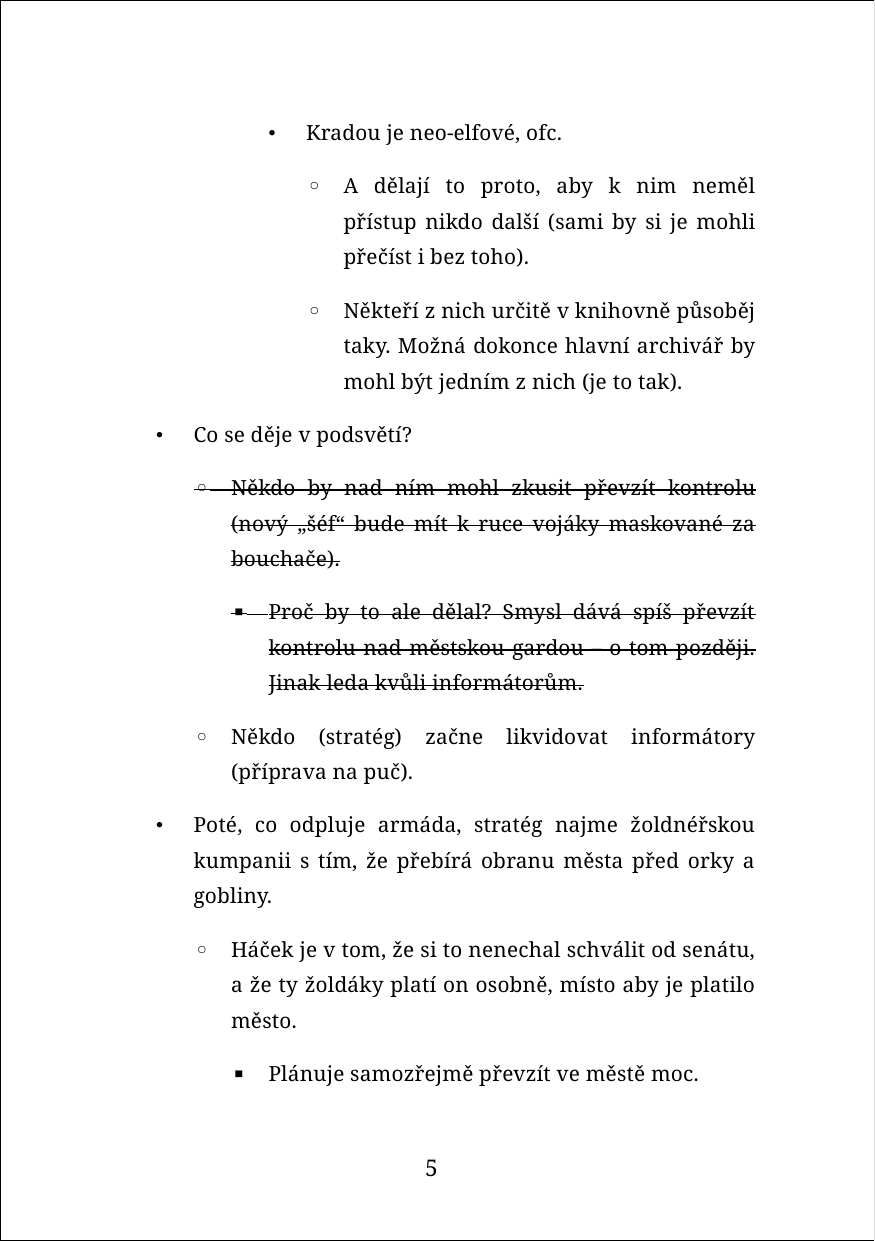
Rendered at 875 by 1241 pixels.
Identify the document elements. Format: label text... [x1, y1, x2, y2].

list Proč by to ale dělal? Smysl dává spíš převzít kontrolu nad městskou gardou – o tom později. Jinak leda kvůli informátorům. [231, 597, 756, 614]
list Co se děje v podsvětí? [156, 420, 756, 448]
list A dělají to proto, aby k nim neměl přístup nikdo další (sami by si je mohli přečíst i bez toho). [306, 171, 756, 271]
list Někdo by nad ním mohl zkusit převzít kontrolu (nový „šéf“ bude mít k ruce vojáky maskované za bouchače). [193, 473, 756, 489]
list Proč by to ale dělal? Smysl dává spíš převzít kontrolu nad městskou gardou – o tom později. Jinak leda kvůli informátorům. [231, 614, 756, 697]
list Háček je v tom, že si to nenechal schválit od senátu, a že ty žoldáky platí on osobně, místo aby je platilo město. [193, 935, 756, 1034]
list Plánuje samozřejmě převzít ve městě moc. [231, 1059, 756, 1087]
list Někdo by nad ním mohl zkusit převzít kontrolu (nový „šéf“ bude mít k ruce vojáky maskované za bouchače). [193, 490, 756, 573]
list Někteří z nich určitě v knihovně působěj taky. Možná dokonce hlavní archivář by mohl být jedním z nich (je to tak). [306, 296, 756, 395]
list Kradou je neo-elfové, ofc. [268, 118, 756, 147]
list Poté, co odpluje armáda, stratég najme žoldnéřskou kumpanii s tím, že přebírá obranu města před orky a gobliny. [156, 811, 756, 910]
list Někdo (stratég) začne likvidovat informátory (příprava na puč). [193, 722, 756, 786]
